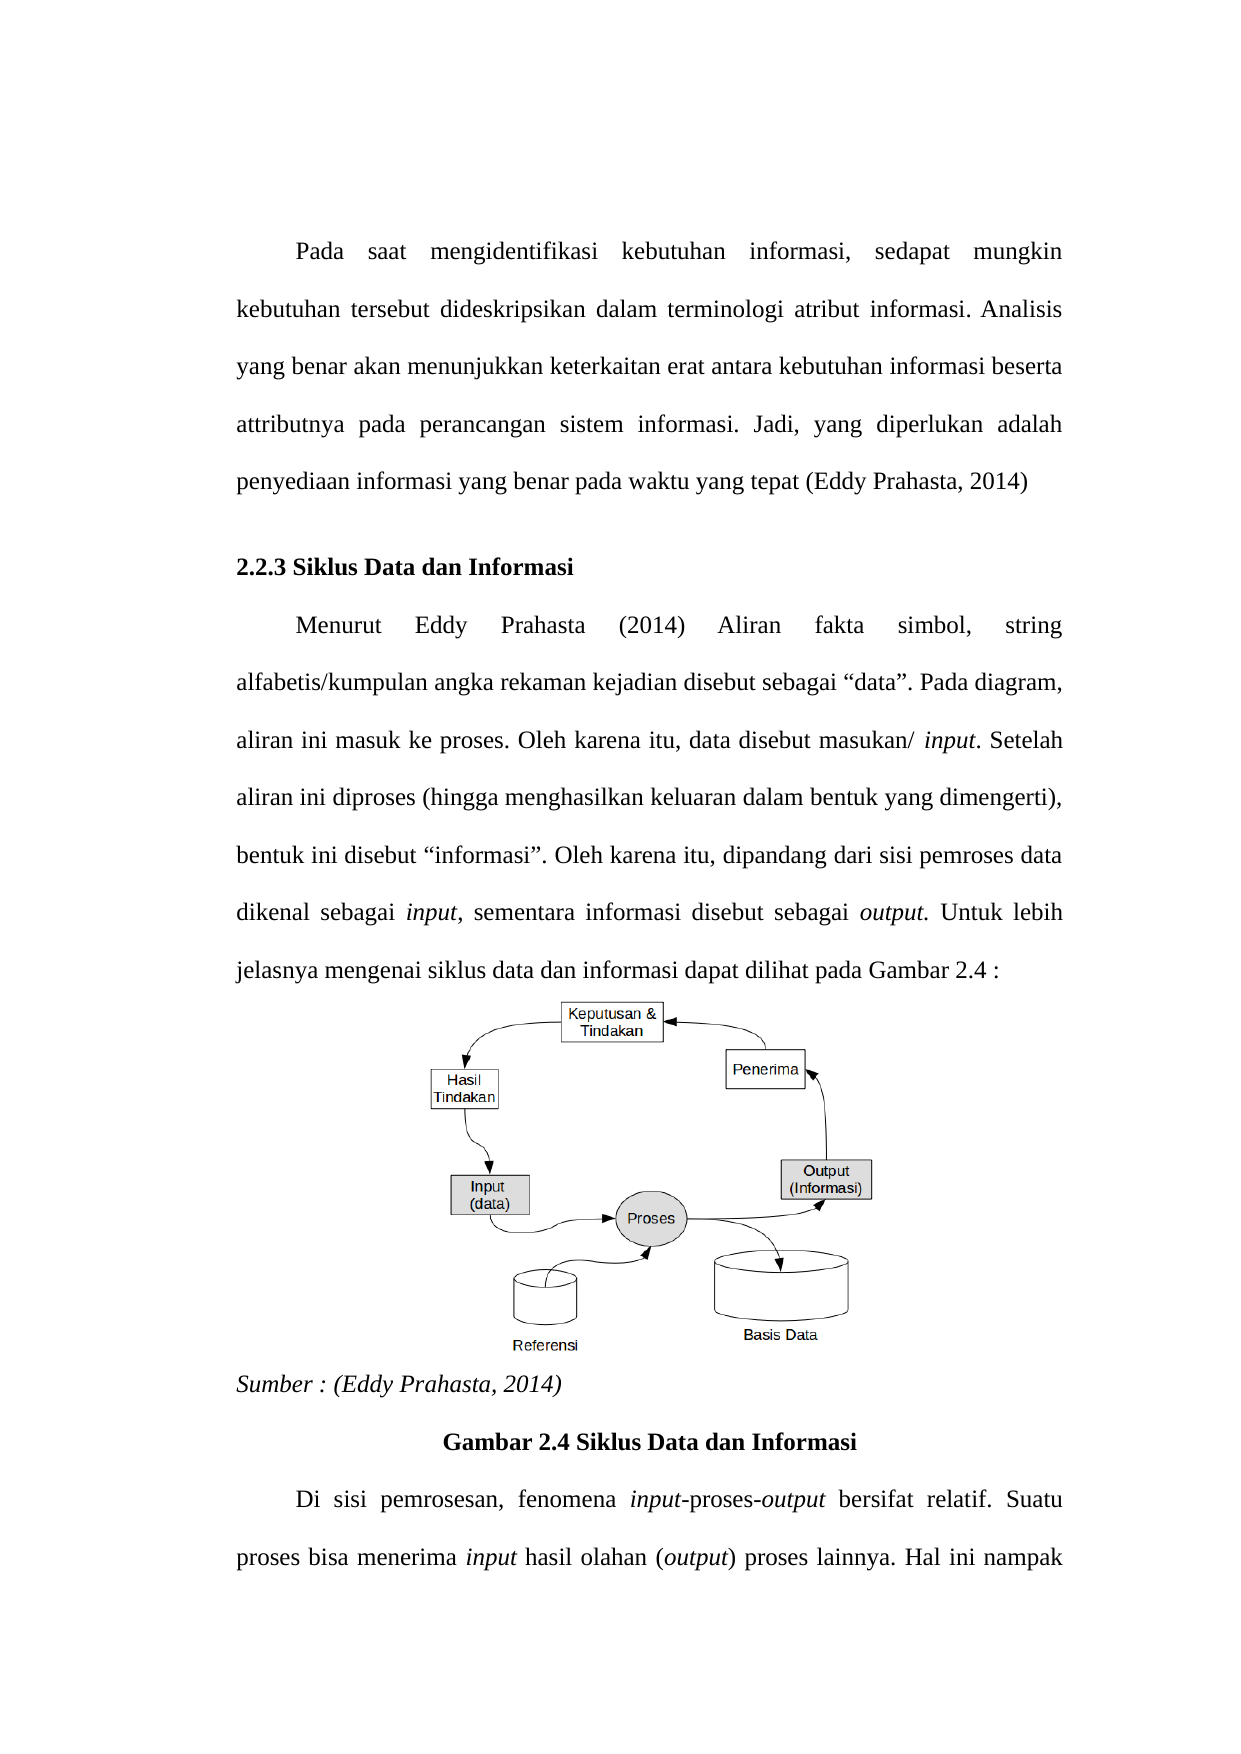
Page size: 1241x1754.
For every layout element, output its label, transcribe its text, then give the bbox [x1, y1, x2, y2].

text Di sisi pemrosesan, fenomena input-proses-output bersifat relatif. Suatu proses bisa menerima input hasil olahan (output) proses lainnya. Hal ini nampak [236, 1484, 1063, 1571]
subtitle 2.2.3 Siklus Data dan Informasi [236, 552, 1063, 581]
text Pada saat mengidentifikasi kebutuhan informasi, sedapat mungkin kebutuhan tersebut dideskripsikan dalam terminologi atribut informasi. Analisis yang benar akan menunjukkan keterkaitan erat antara kebutuhan informasi beserta attributnya pada perancangan sistem informasi. Jadi, yang diperlukan adalah penyediaan informasi yang benar pada waktu yang tepat (Eddy Prahasta, 2014) [236, 236, 1063, 495]
text Gambar 2.4 Siklus Data dan Informasi [236, 1427, 1063, 1456]
text Sumber : (Eddy Prahasta, 2014) [236, 1012, 1063, 1398]
text Menurut Eddy Prahasta (2014) Aliran fakta simbol, string alfabetis/kumpulan angka rekaman kejadian disebut sebagai “data”. Pada diagram, aliran ini masuk ke proses. Oleh karena itu, data disebut masukan/ input. Setelah aliran ini diproses (hingga menghasilkan keluaran dalam bentuk yang dimengerti), bentuk ini disebut “informasi”. Oleh karena itu, dipandang dari sisi pemroses data dikenal sebagai input, sementara informasi disebut sebagai output. Untuk lebih jelasnya mengenai siklus data dan informasi dapat dilihat pada Gambar 2.4 : [236, 610, 1063, 984]
picture [421, 997, 879, 1355]
